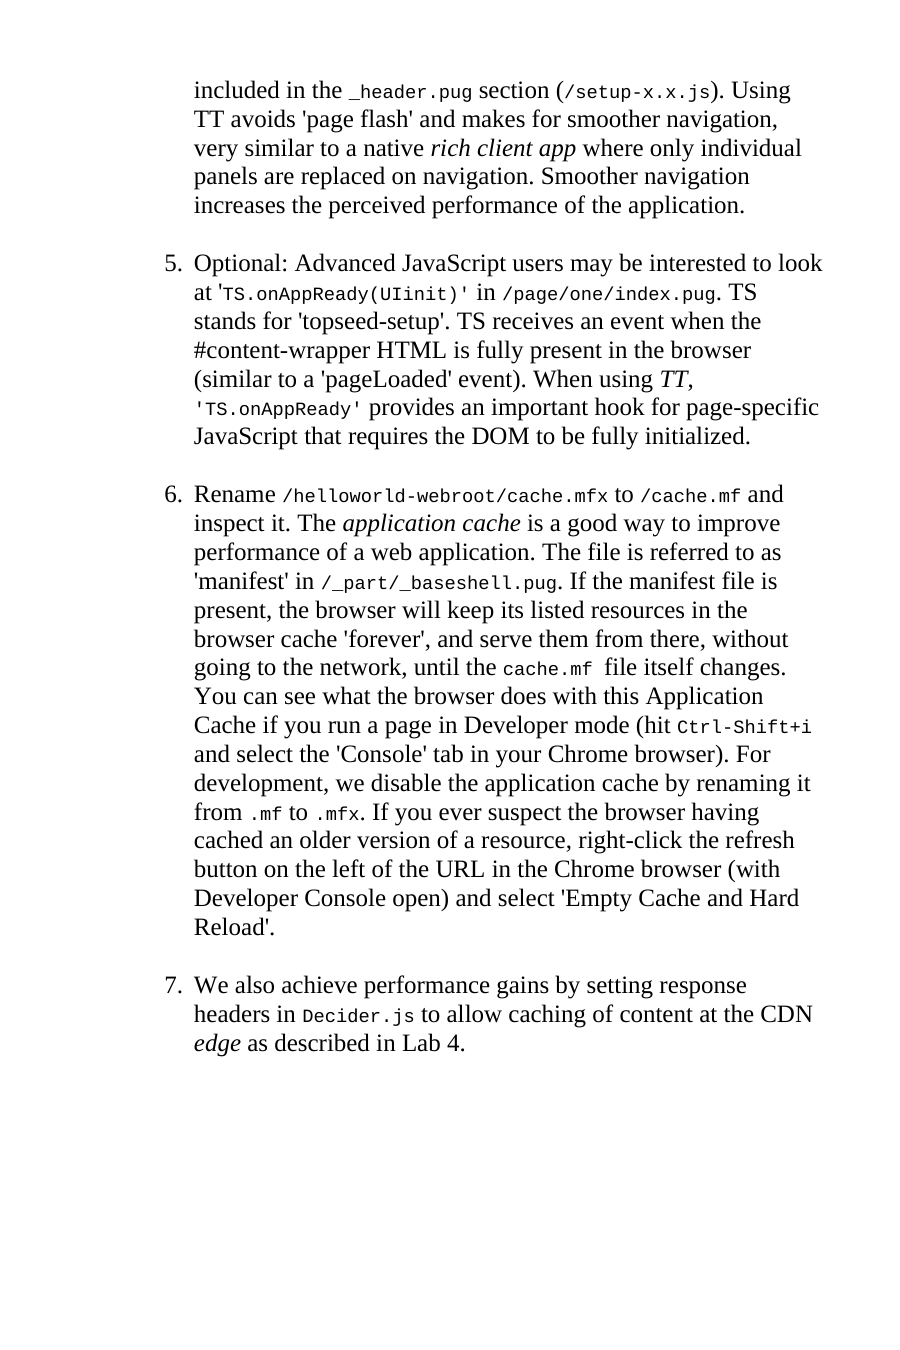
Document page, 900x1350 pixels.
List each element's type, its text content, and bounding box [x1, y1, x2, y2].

list included in the _header.pug section (/setup-x.x.js). Using TT avoids 'page flash' and makes for smoother navigation, very similar to a native rich client app where only individual panels are replaced on navigation. Smoother navigation increases the perceived performance of the application. [164, 75, 825, 219]
list Rename /helloworld-webroot/cache.mfx to /cache.mf and inspect it. The application cache is a good way to improve performance of a web application. The file is referred to as 'manifest' in /_part/_baseshell.pug. If the manifest file is present, the browser will keep its listed resources in the browser cache 'forever', and serve them from there, without going to the network, until the cache.mf file itself changes. You can see what the browser does with this Application Cache if you run a page in Developer mode (hit Ctrl-Shift+i and select the 'Console' tab in your Chrome browser). For development, we disable the application cache by renaming it from .mf to .mfx. If you ever suspect the browser having cached an older version of a resource, right-click the refresh button on the left of the URL in the Chrome browser (with Developer Console open) and select 'Empty Cache and Hard Reload'. [164, 479, 825, 941]
list Optional: Advanced JavaScript users may be interested to look at 'TS.onAppReady(UIinit)' in /page/one/index.pug. TS stands for 'topseed-setup'. TS receives an event when the #content-wrapper HTML is fully present in the browser (similar to a 'pageLoaded' event). When using TT, 'TS.onAppReady' provides an important hook for page-specific JavaScript that requires the DOM to be fully initialized. [164, 248, 825, 450]
list We also achieve performance gains by setting response headers in Decider.js to allow caching of content at the CDN edge as described in Lab 4. [164, 970, 825, 1057]
